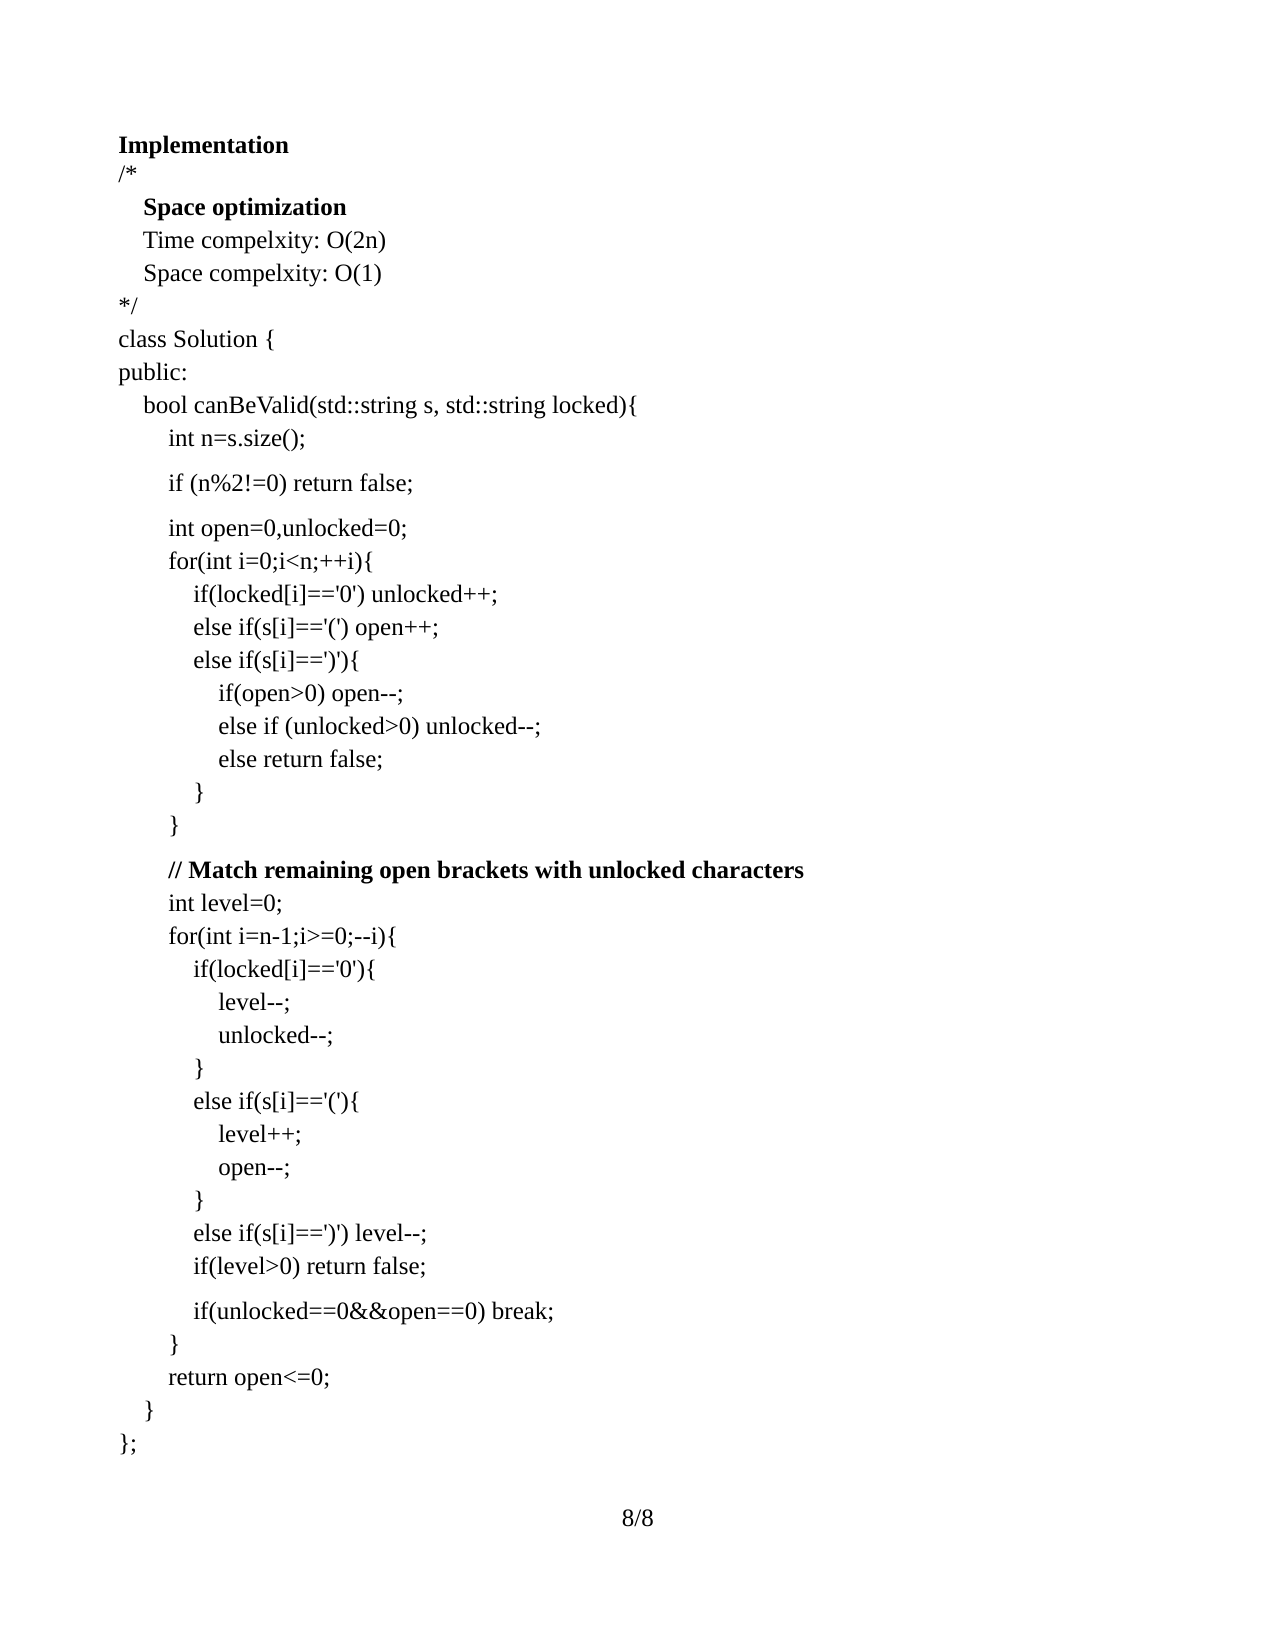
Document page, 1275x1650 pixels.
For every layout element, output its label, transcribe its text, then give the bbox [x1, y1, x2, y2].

text for(int i=0;i<n;++i){ [118, 546, 1157, 575]
text for(int i=n-1;i>=0;--i){ [118, 921, 1157, 950]
text Time compelxity: O(2n) [118, 225, 1157, 254]
text */ [118, 291, 1157, 320]
text else if(s[i]=='(') open++; [118, 612, 1157, 641]
text else if(s[i]==')'){ [118, 645, 1157, 674]
text if (n%2!=0) return false; [118, 468, 1157, 497]
text level++; [118, 1119, 1157, 1148]
text else return false; [118, 744, 1157, 773]
text bool canBeValid(std::string s, std::string locked){ [118, 390, 1157, 419]
text int n=s.size(); [118, 423, 1157, 452]
text } [118, 777, 1157, 806]
text int level=0; [118, 888, 1157, 917]
text if(open>0) open--; [118, 678, 1157, 707]
text if(locked[i]=='0'){ [118, 954, 1157, 983]
text else if(s[i]=='('){ [118, 1086, 1157, 1115]
subtitle Implementation [118, 130, 1157, 159]
text public: [118, 357, 1157, 386]
text if(locked[i]=='0') unlocked++; [118, 579, 1157, 608]
text return open<=0; [118, 1362, 1157, 1391]
text } [118, 1329, 1157, 1358]
text // Match remaining open brackets with unlocked characters [118, 855, 1157, 884]
text } [118, 810, 1157, 839]
text } [118, 1396, 1157, 1424]
text } [118, 1053, 1157, 1082]
text else if(s[i]==')') level--; [118, 1218, 1157, 1247]
text unlocked--; [118, 1020, 1157, 1049]
text else if (unlocked>0) unlocked--; [118, 711, 1157, 740]
text }; [118, 1428, 1157, 1457]
text } [118, 1185, 1157, 1214]
text if(level>0) return false; [118, 1251, 1157, 1280]
text open--; [118, 1152, 1157, 1181]
text level--; [118, 987, 1157, 1016]
text if(unlocked==0&&open==0) break; [118, 1296, 1157, 1325]
text Space compelxity: O(1) [118, 258, 1157, 287]
text class Solution { [118, 324, 1157, 353]
text Space optimization [118, 192, 1157, 221]
text int open=0,unlocked=0; [118, 513, 1157, 542]
text /* [118, 159, 1157, 188]
